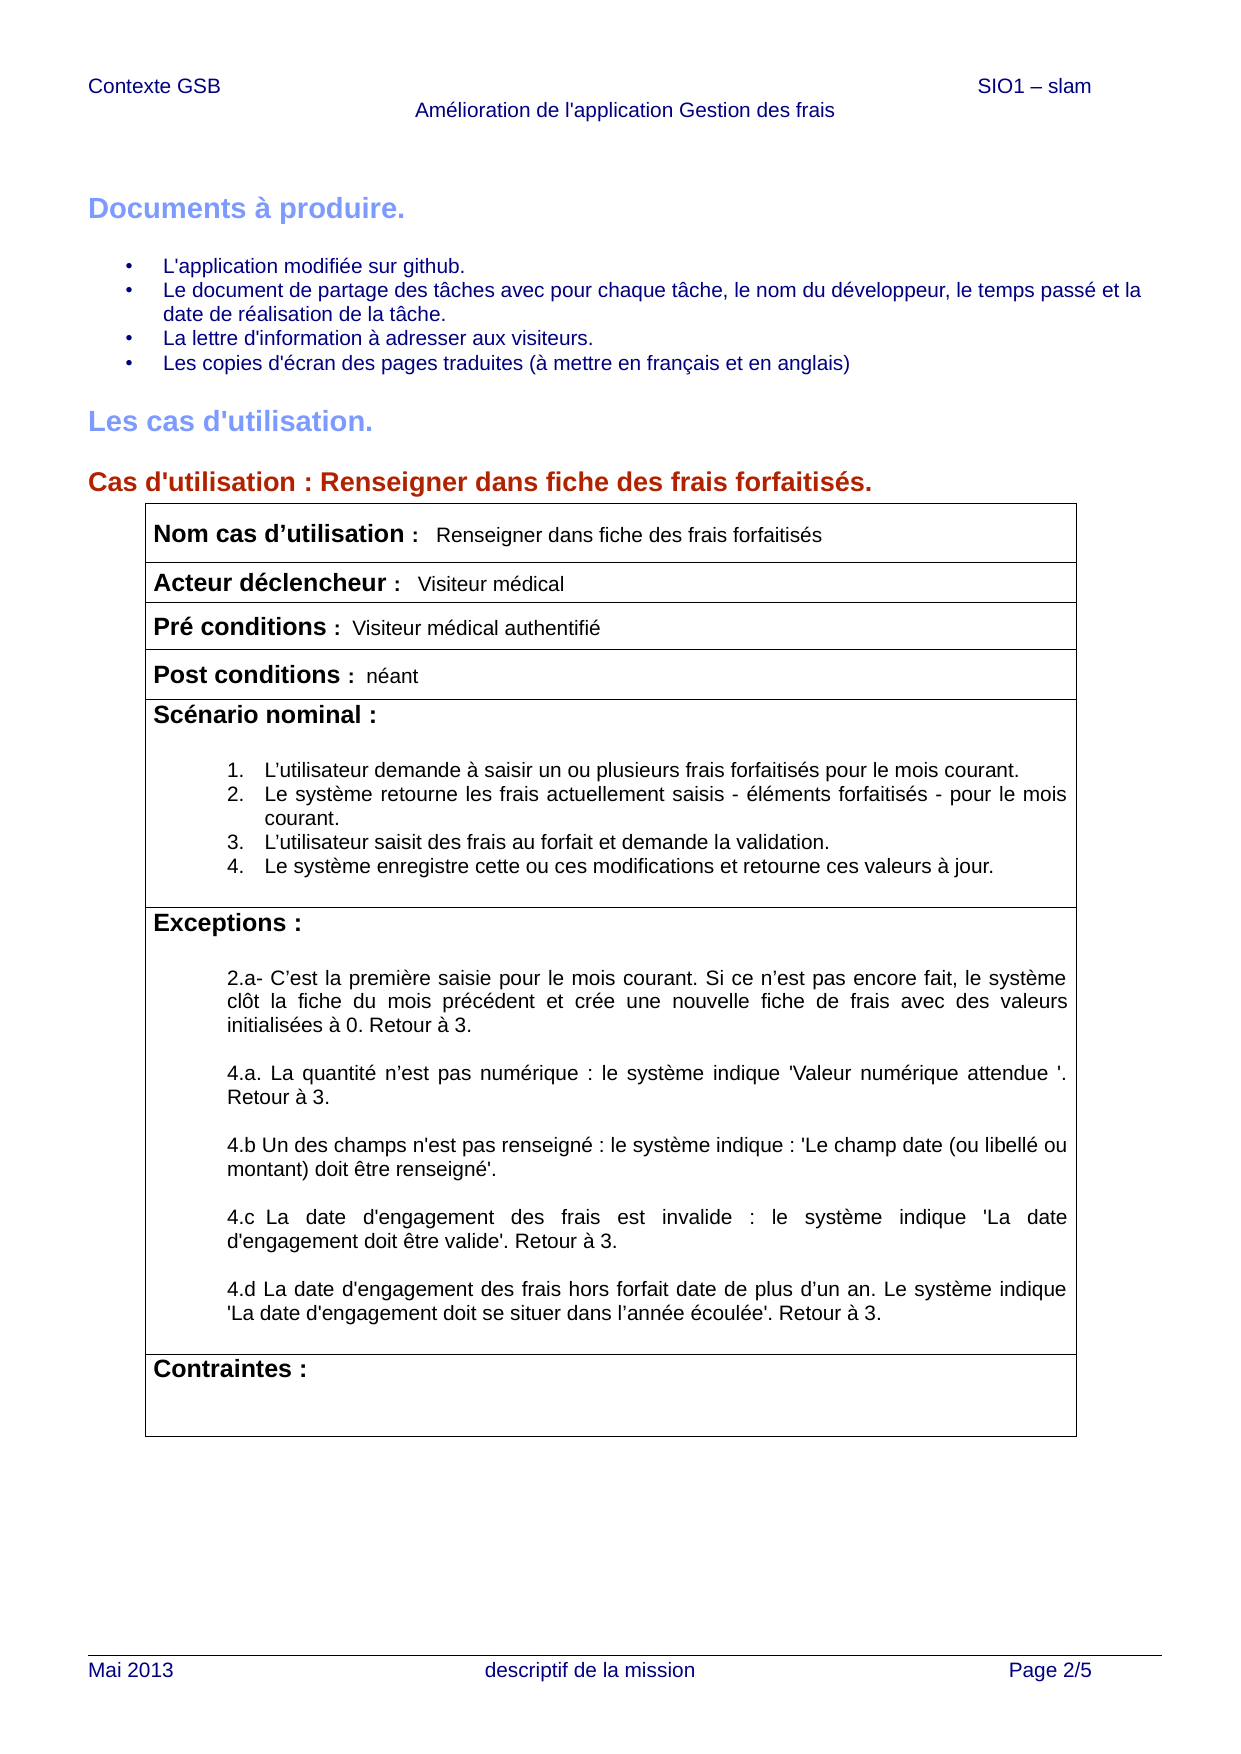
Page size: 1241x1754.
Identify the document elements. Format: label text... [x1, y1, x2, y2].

table_cell Scénario nominal : L’utilisateur demande à saisir un ou plusieurs frais forfaitisés pour le mois courant. Le système retourne les frais actuellement saisis - éléments forfaitisés - pour le mois courant. L’utilisateur saisit des frais au forfait et demande la validation. Le système enregistre cette ou ces modifications et retourne ces valeurs à jour. [146, 700, 1076, 907]
table_cell Pré conditions : Visiteur médical authentifié [146, 603, 1076, 649]
subtitle Les cas d'utilisation. [88, 403, 1162, 437]
table_cell Contraintes : [146, 1355, 1076, 1436]
table_header Nom cas d’utilisation : Renseigner dans fiche des frais forfaitisés [146, 504, 1076, 562]
list Le document de partage des tâches avec pour chaque tâche, le nom du développeur, le temps passé et la date de réalisation de la tâche. [125, 278, 1162, 326]
list Les copies d'écran des pages traduites (à mettre en français et en anglais) [125, 350, 1162, 374]
subtitle Documents à produire. [88, 191, 1162, 225]
list L'application modifiée sur github. [125, 254, 1162, 278]
table_cell Acteur déclencheur : Visiteur médical [146, 563, 1076, 602]
table_cell Post conditions : néant [146, 650, 1076, 699]
table_cell Exceptions : 2.a- C’est la première saisie pour le mois courant. Si ce n’est pas encore fait, le système clôt la fiche du mois précédent et crée une nouvelle fiche de frais avec des valeurs initialisées à 0. Retour à 3. 4.a. La quantité n’est pas numérique : le système indique 'Valeur numérique attendue '. Retour à 3. 4.b Un des champs n'est pas renseigné : le système indique : 'Le champ date (ou libellé ou montant) doit être renseigné'. La date d'engagement des frais est invalide : le système indique 'La date d'engagement doit être valide'. Retour à 3. 4.d La date d'engagement des frais hors forfait date de plus d’un an. Le système indique 'La date d'engagement doit se situer dans l’année écoulée'. Retour à 3. [146, 908, 1076, 1353]
list La lettre d'information à adresser aux visiteurs. [125, 326, 1162, 350]
subtitle Cas d'utilisation : Renseigner dans fiche des frais forfaitisés. [88, 466, 1162, 497]
